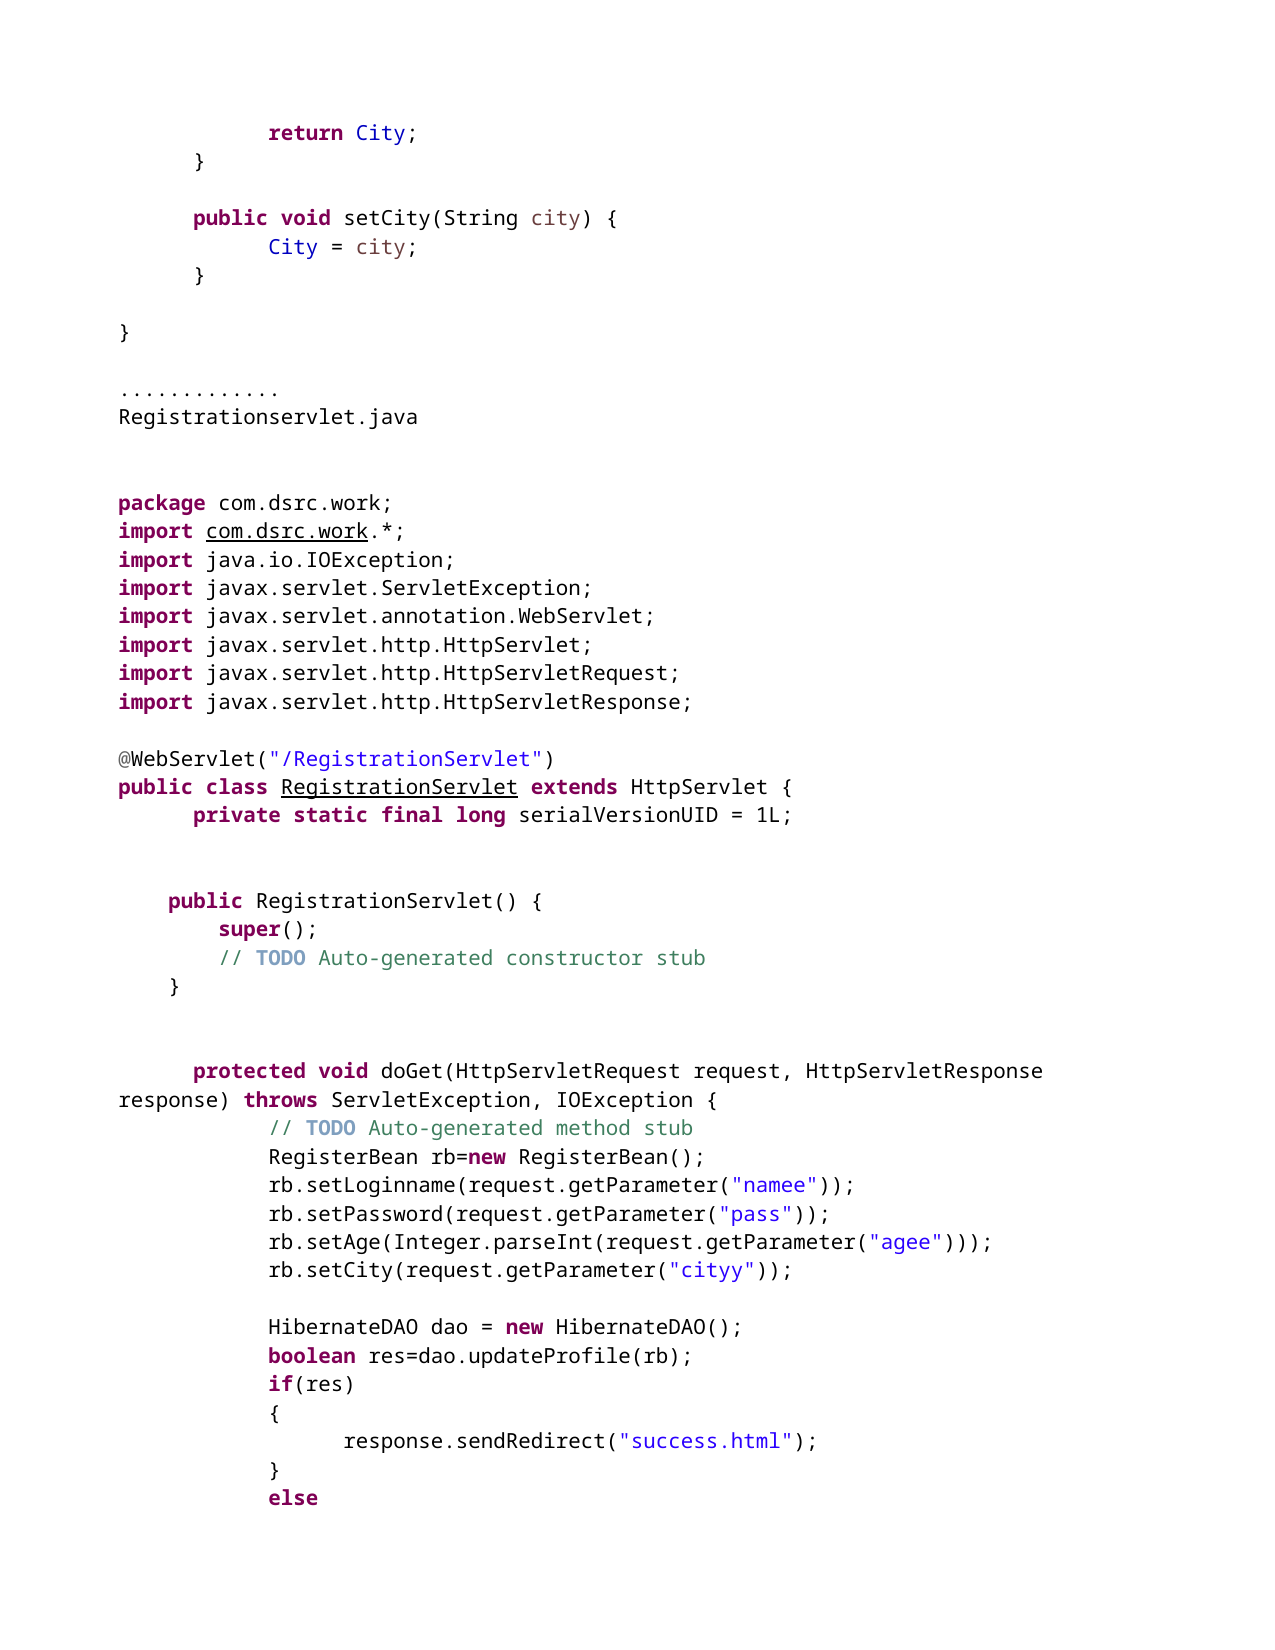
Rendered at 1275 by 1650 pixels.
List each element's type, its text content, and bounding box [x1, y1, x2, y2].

text return City; [118, 118, 1157, 147]
text { [118, 1398, 1157, 1426]
text protected void doGet(HttpServletRequest request, HttpServletResponse response) throws ServletException, IOException { [118, 1057, 1157, 1113]
text rb.setAge(Integer.parseInt(request.getParameter("agee"))); [118, 1227, 1157, 1256]
text import com.dsrc.work.*; [118, 516, 1157, 545]
text response.sendRedirect("success.html"); [118, 1426, 1157, 1455]
text package com.dsrc.work; [118, 488, 1157, 516]
text rb.setPassword(request.getParameter("pass")); [118, 1199, 1157, 1227]
text import javax.servlet.ServletException; [118, 573, 1157, 602]
text } [118, 260, 1157, 289]
text HibernateDAO dao = new HibernateDAO(); [118, 1312, 1157, 1341]
text Registrationservlet.java [118, 402, 1157, 431]
text rb.setCity(request.getParameter("cityy")); [118, 1256, 1157, 1284]
text import javax.servlet.http.HttpServletRequest; [118, 658, 1157, 687]
text RegisterBean rb=new RegisterBean(); [118, 1142, 1157, 1170]
text } [118, 1455, 1157, 1483]
text public RegistrationServlet() { [118, 886, 1157, 914]
text } [118, 317, 1157, 346]
text @WebServlet("/RegistrationServlet") [118, 744, 1157, 772]
text // TODO Auto-generated constructor stub [118, 943, 1157, 971]
text } [118, 147, 1157, 175]
text private static final long serialVersionUID = 1L; [118, 801, 1157, 829]
text } [118, 971, 1157, 1000]
text import java.io.IOException; [118, 545, 1157, 573]
text rb.setLoginname(request.getParameter("namee")); [118, 1170, 1157, 1199]
text else [118, 1483, 1157, 1512]
text // TODO Auto-generated method stub [118, 1113, 1157, 1142]
text boolean res=dao.updateProfile(rb); [118, 1341, 1157, 1369]
text import javax.servlet.http.HttpServletResponse; [118, 687, 1157, 715]
text super(); [118, 914, 1157, 943]
text public void setCity(String city) { [118, 203, 1157, 232]
text public class RegistrationServlet extends HttpServlet { [118, 772, 1157, 801]
text import javax.servlet.http.HttpServlet; [118, 630, 1157, 658]
text ............. [118, 374, 1157, 402]
text if(res) [118, 1369, 1157, 1398]
text import javax.servlet.annotation.WebServlet; [118, 602, 1157, 630]
text City = city; [118, 232, 1157, 260]
